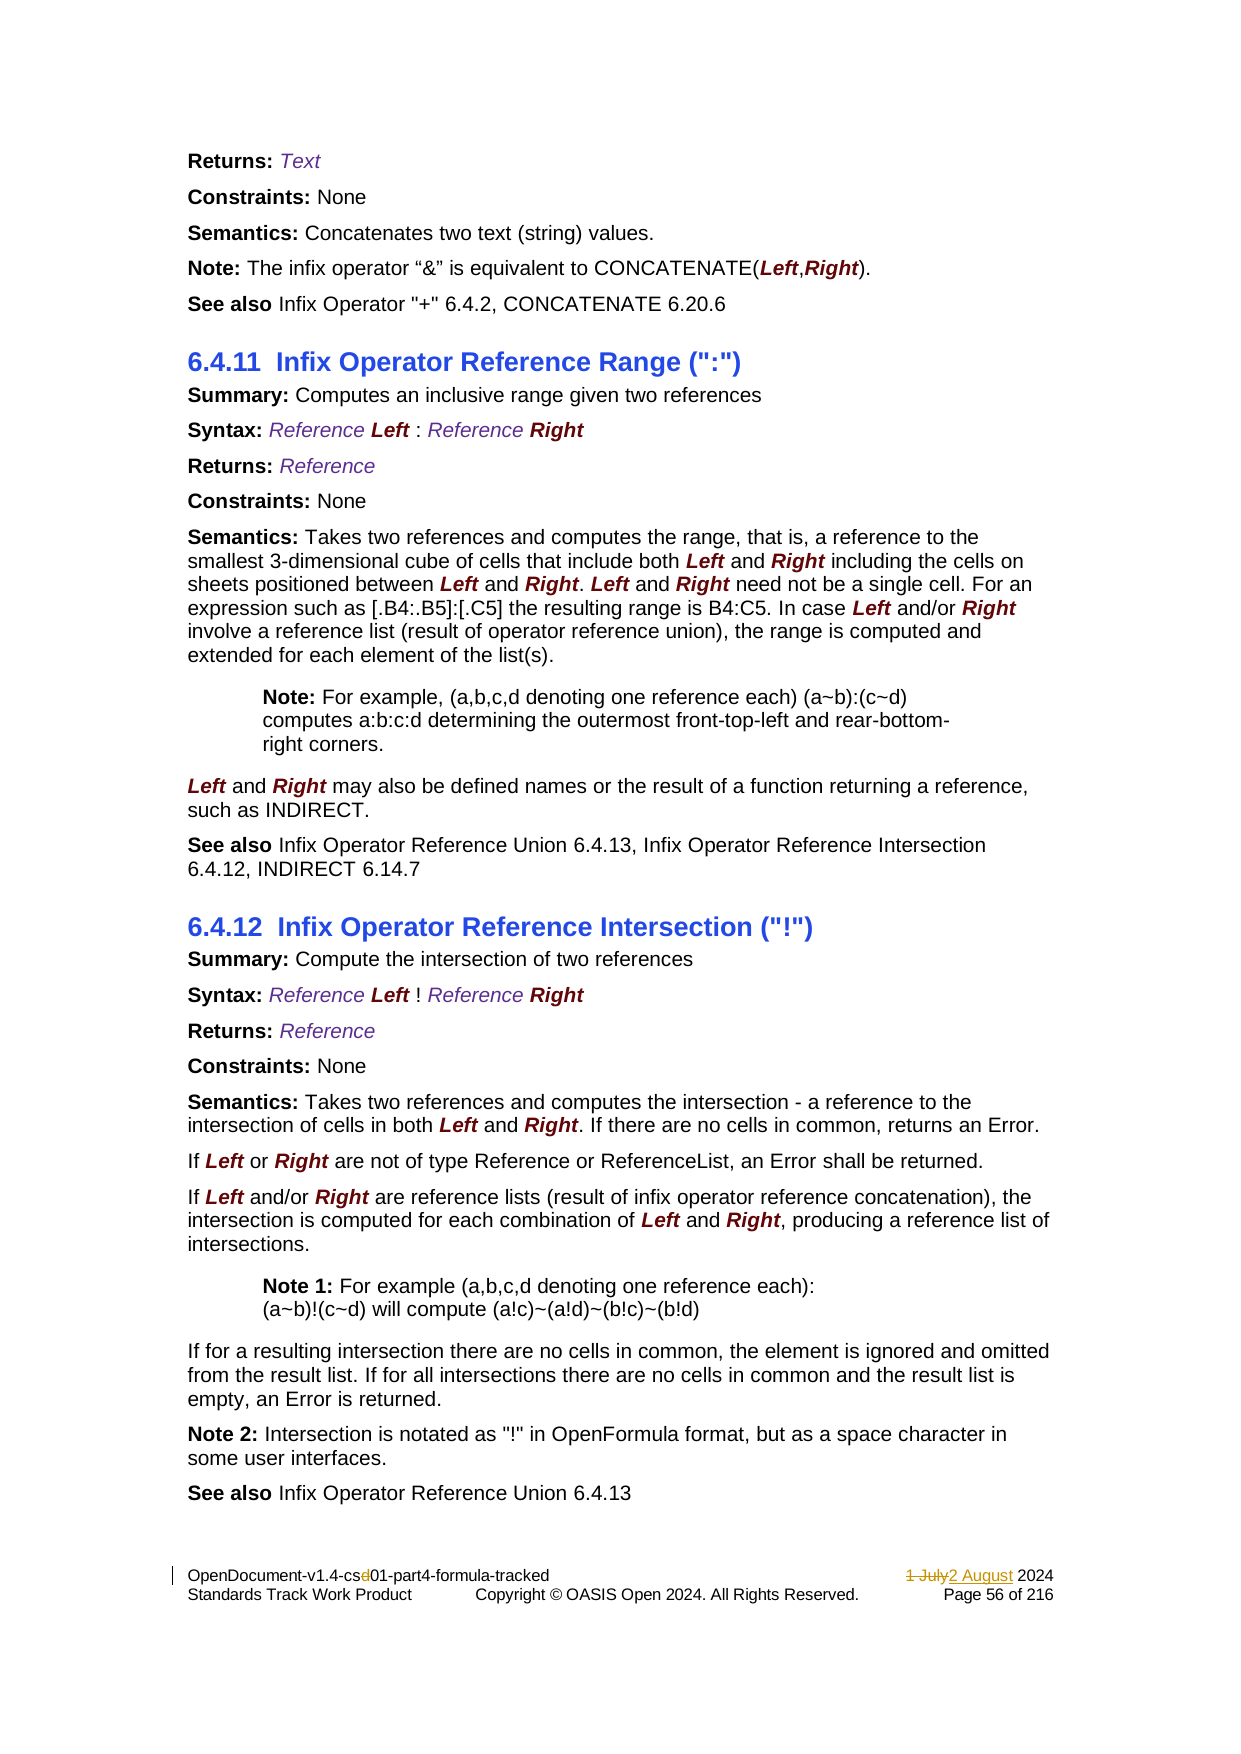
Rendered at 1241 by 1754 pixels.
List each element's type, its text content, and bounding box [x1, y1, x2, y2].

text Returns: Reference [187, 454, 1053, 478]
text Constraints: None [187, 1055, 1053, 1078]
text See also Infix Operator Reference Union 6.4.13 [187, 1482, 1053, 1505]
text See also Infix Operator Reference Union 6.4.13, Infix Operator Reference Intersection 6.4.12, INDIRECT 6.14.7 [187, 834, 1053, 881]
subtitle Infix Operator Reference Intersection ("!") [187, 912, 1053, 942]
text Note 2: Intersection is notated as "!" in OpenFormula format, but as a space character in some user interfaces. [187, 1423, 1053, 1470]
text Constraints: None [187, 490, 1053, 513]
text Syntax: Reference Left ! Reference Right [187, 983, 1053, 1007]
text Returns: Reference [187, 1019, 1053, 1043]
text Syntax: Reference Left : Reference Right [187, 419, 1053, 442]
text If Left and/or Right are reference lists (result of infix operator reference concatenation), the intersection is computed for each combination of Left and Right, producing a reference list of intersections. [187, 1185, 1053, 1256]
text Summary: Computes an inclusive range given two references [187, 383, 1053, 407]
text Note 1: For example (a,b,c,d denoting one reference each): (a~b)!(c~d) will compute (a!c)~(a!d)~(b!c)~(b!d) [262, 1274, 978, 1321]
text If for a resulting intersection there are no cells in common, the element is ignored and omitted from the result list. If for all intersections there are no cells in common and the result list is empty, an Error is returned. [187, 1340, 1053, 1411]
text Note: The infix operator “&” is equivalent to CONCATENATE(Left,Right). [187, 257, 1053, 280]
text See also Infix Operator "+" 6.4.2, CONCATENATE 6.20.6 [187, 292, 1053, 316]
text Constraints: None [187, 186, 1053, 209]
text Semantics: Takes two references and computes the range, that is, a reference to the smallest 3-dimensional cube of cells that include both Left and Right including the cells on sheets positioned between Left and Right. Left and Right need not be a single cell. For an expression such as [.B4:.B5]:[.C5] the resulting range is B4:C5. In case Left and/or Right involve a reference list (result of operator reference union), the range is computed and extended for each element of the list(s). [187, 526, 1053, 667]
text Note: For example, (a,b,c,d denoting one reference each) (a~b):(c~d) computes a:b:c:d determining the outermost front-top-left and rear-bottom-right corners. [262, 685, 978, 756]
text Semantics: Takes two references and computes the intersection - a reference to the intersection of cells in both Left and Right. If there are no cells in common, returns an Error. [187, 1090, 1053, 1137]
text Returns: Text [187, 150, 1053, 173]
text Summary: Compute the intersection of two references [187, 948, 1053, 971]
text Semantics: Concatenates two text (string) values. [187, 221, 1053, 245]
text If Left or Right are not of type Reference or ReferenceList, an Error shall be returned. [187, 1149, 1053, 1173]
text Left and Right may also be defined names or the result of a function returning a reference, such as INDIRECT. [187, 774, 1053, 822]
subtitle Infix Operator Reference Range (":") [187, 347, 1053, 377]
